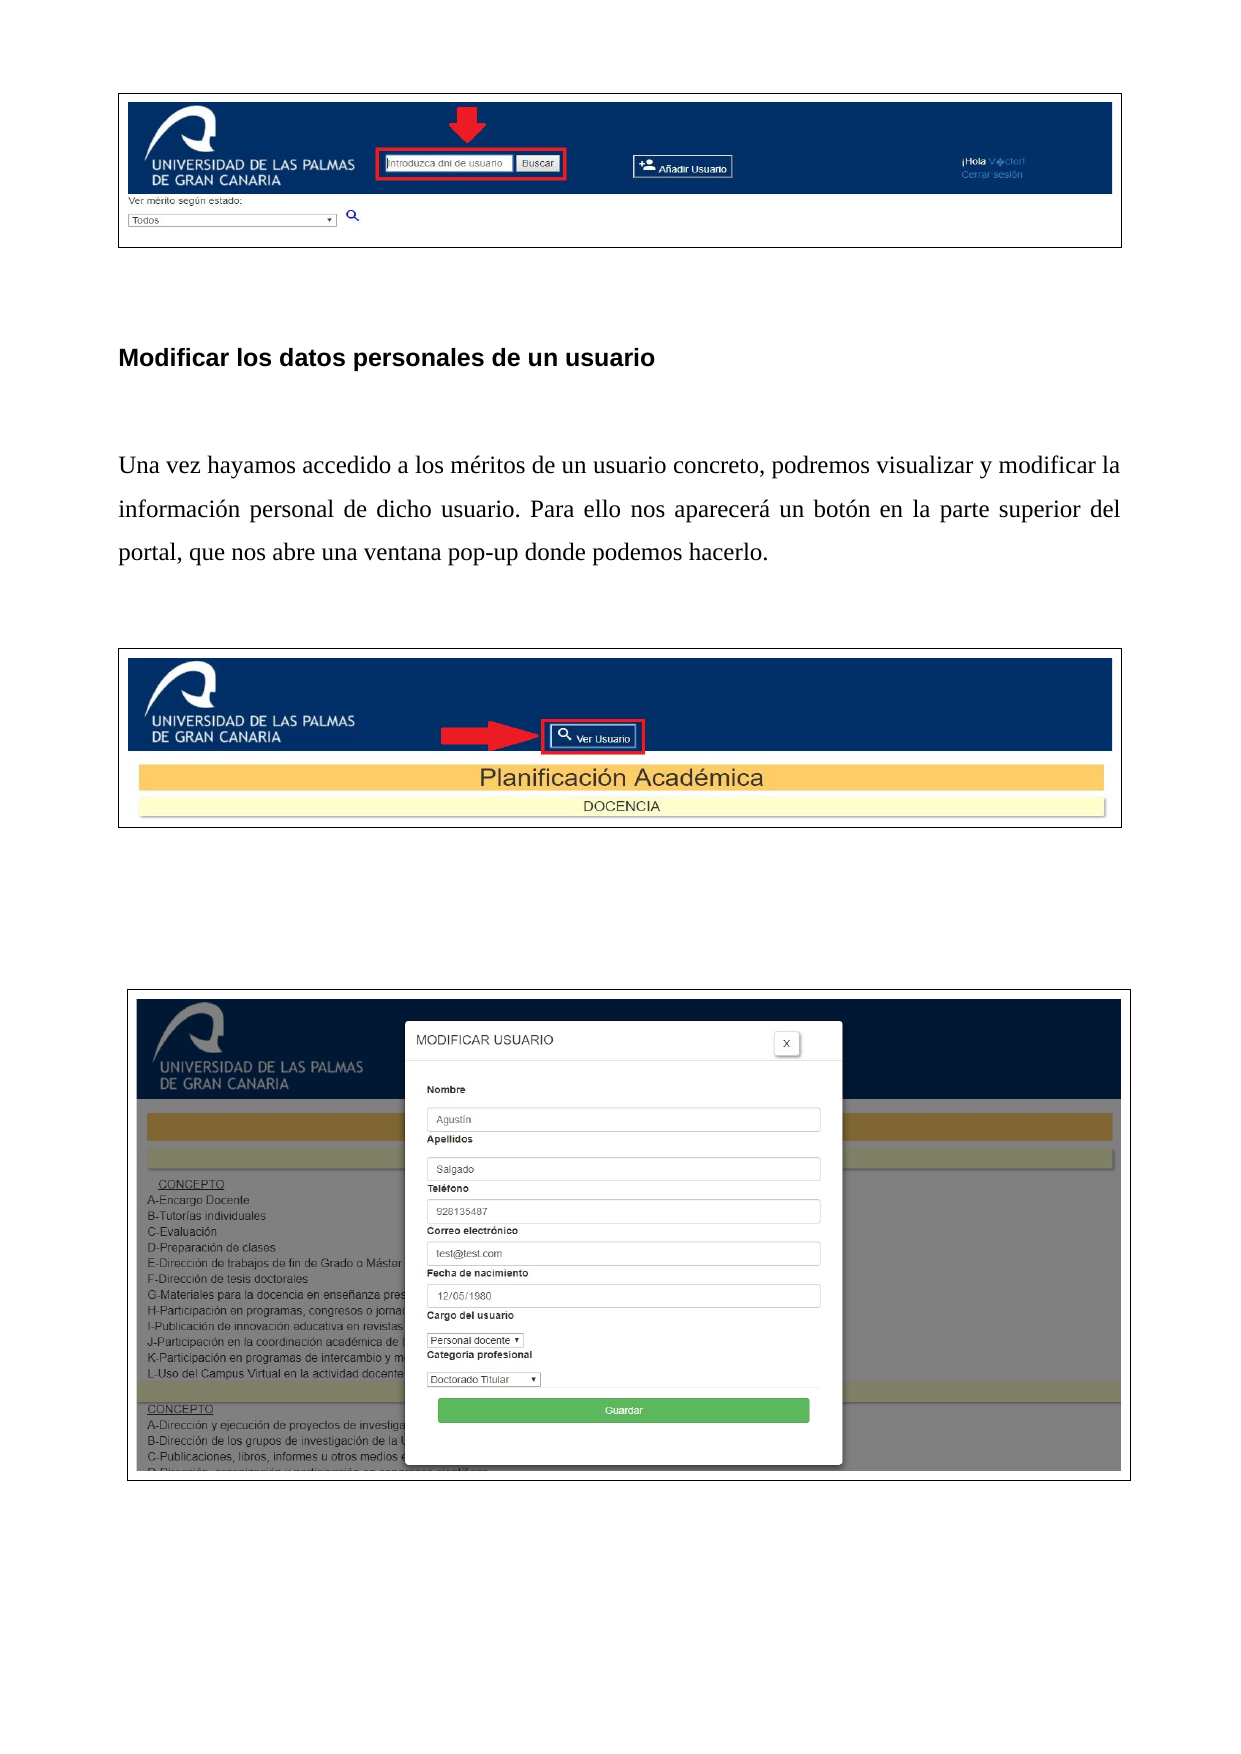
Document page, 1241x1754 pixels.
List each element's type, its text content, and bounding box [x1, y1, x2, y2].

text Una vez hayamos accedido a los méritos de un usuario concreto, podremos visualizar y modificar la información personal de dicho usuario. Para ello nos aparecerá un botón en la parte superior del portal, que nos abre una ventana pop-up donde podemos hacerlo. [118, 451, 1122, 566]
picture [128, 102, 1113, 239]
picture [136, 999, 1121, 1471]
subtitle Modificar los datos personales de un usuario [118, 343, 1122, 372]
picture [128, 658, 1113, 819]
